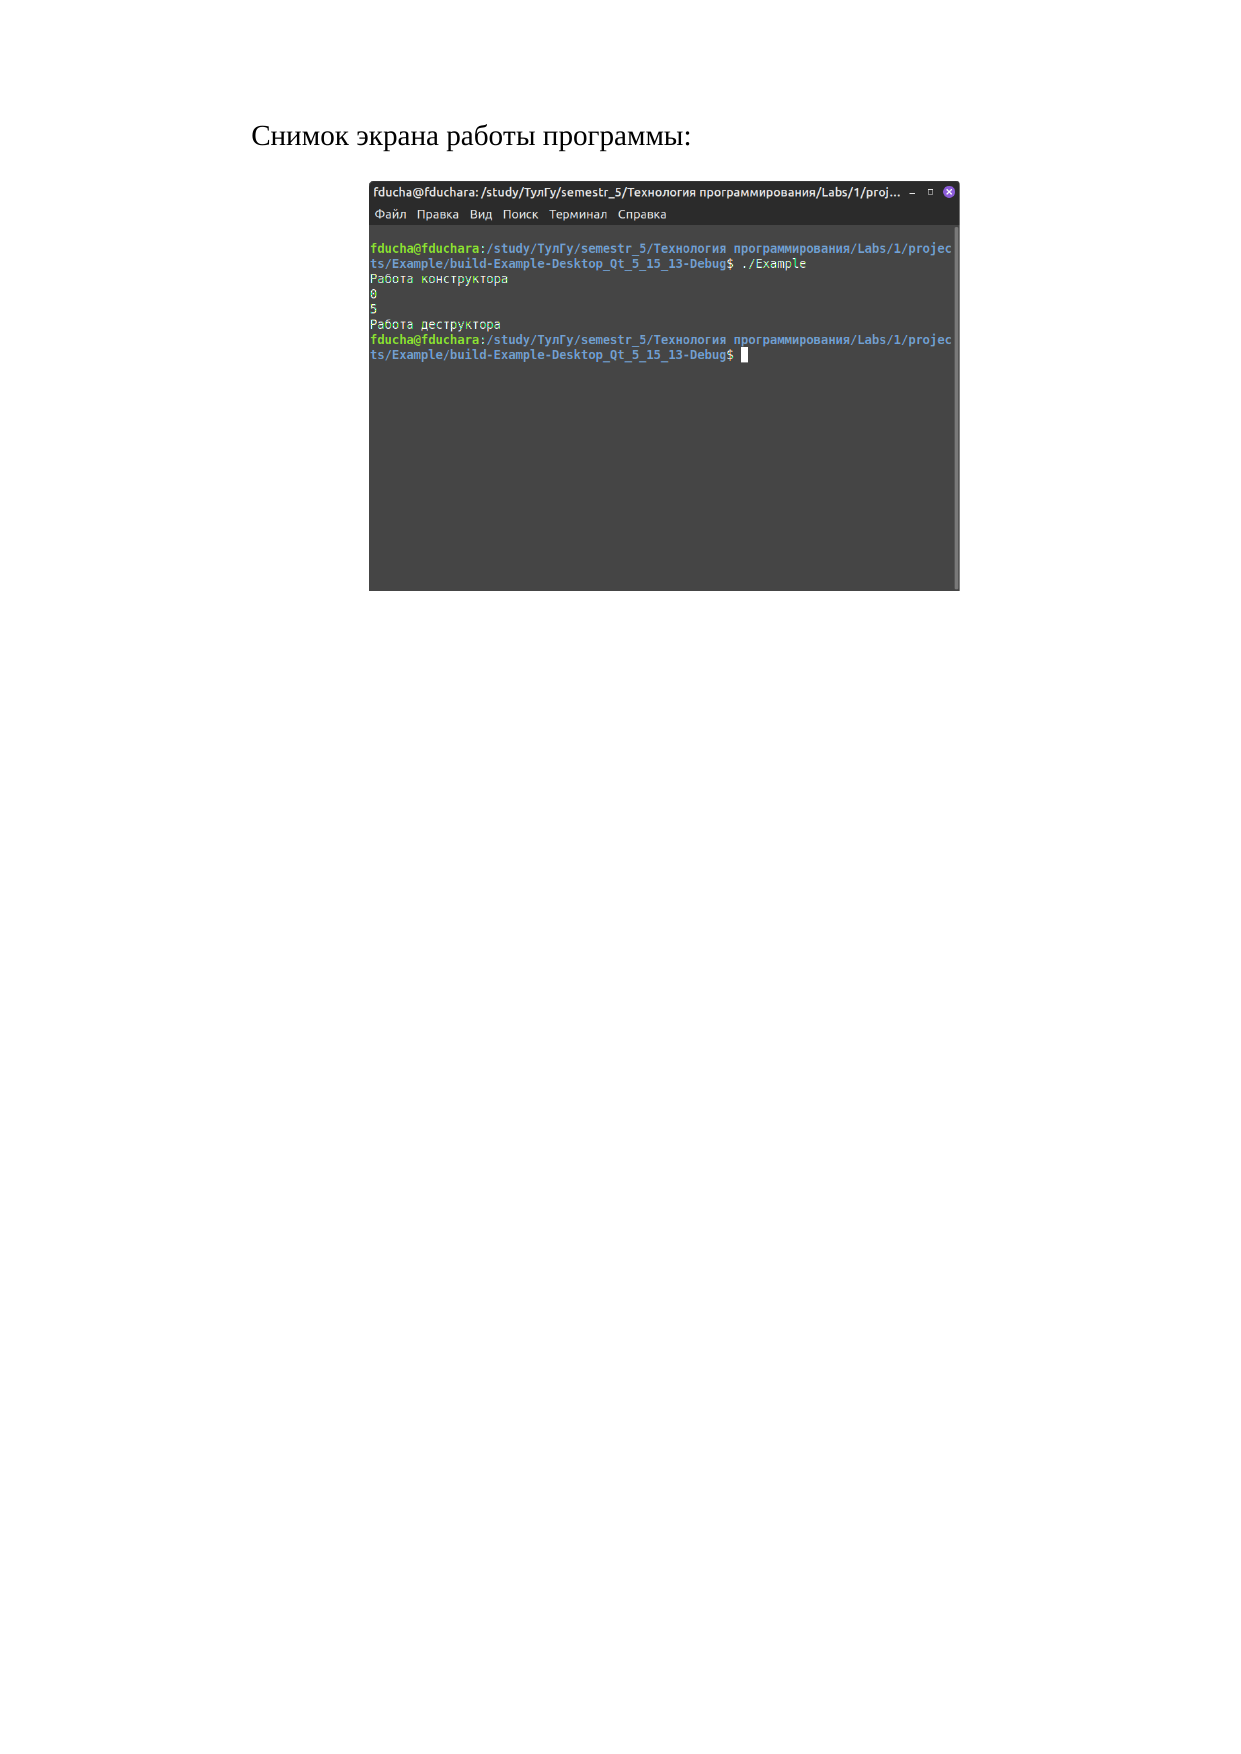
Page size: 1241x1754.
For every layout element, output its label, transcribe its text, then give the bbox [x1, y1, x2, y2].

picture [369, 181, 960, 591]
text Снимок экрана работы программы: [177, 118, 1152, 152]
